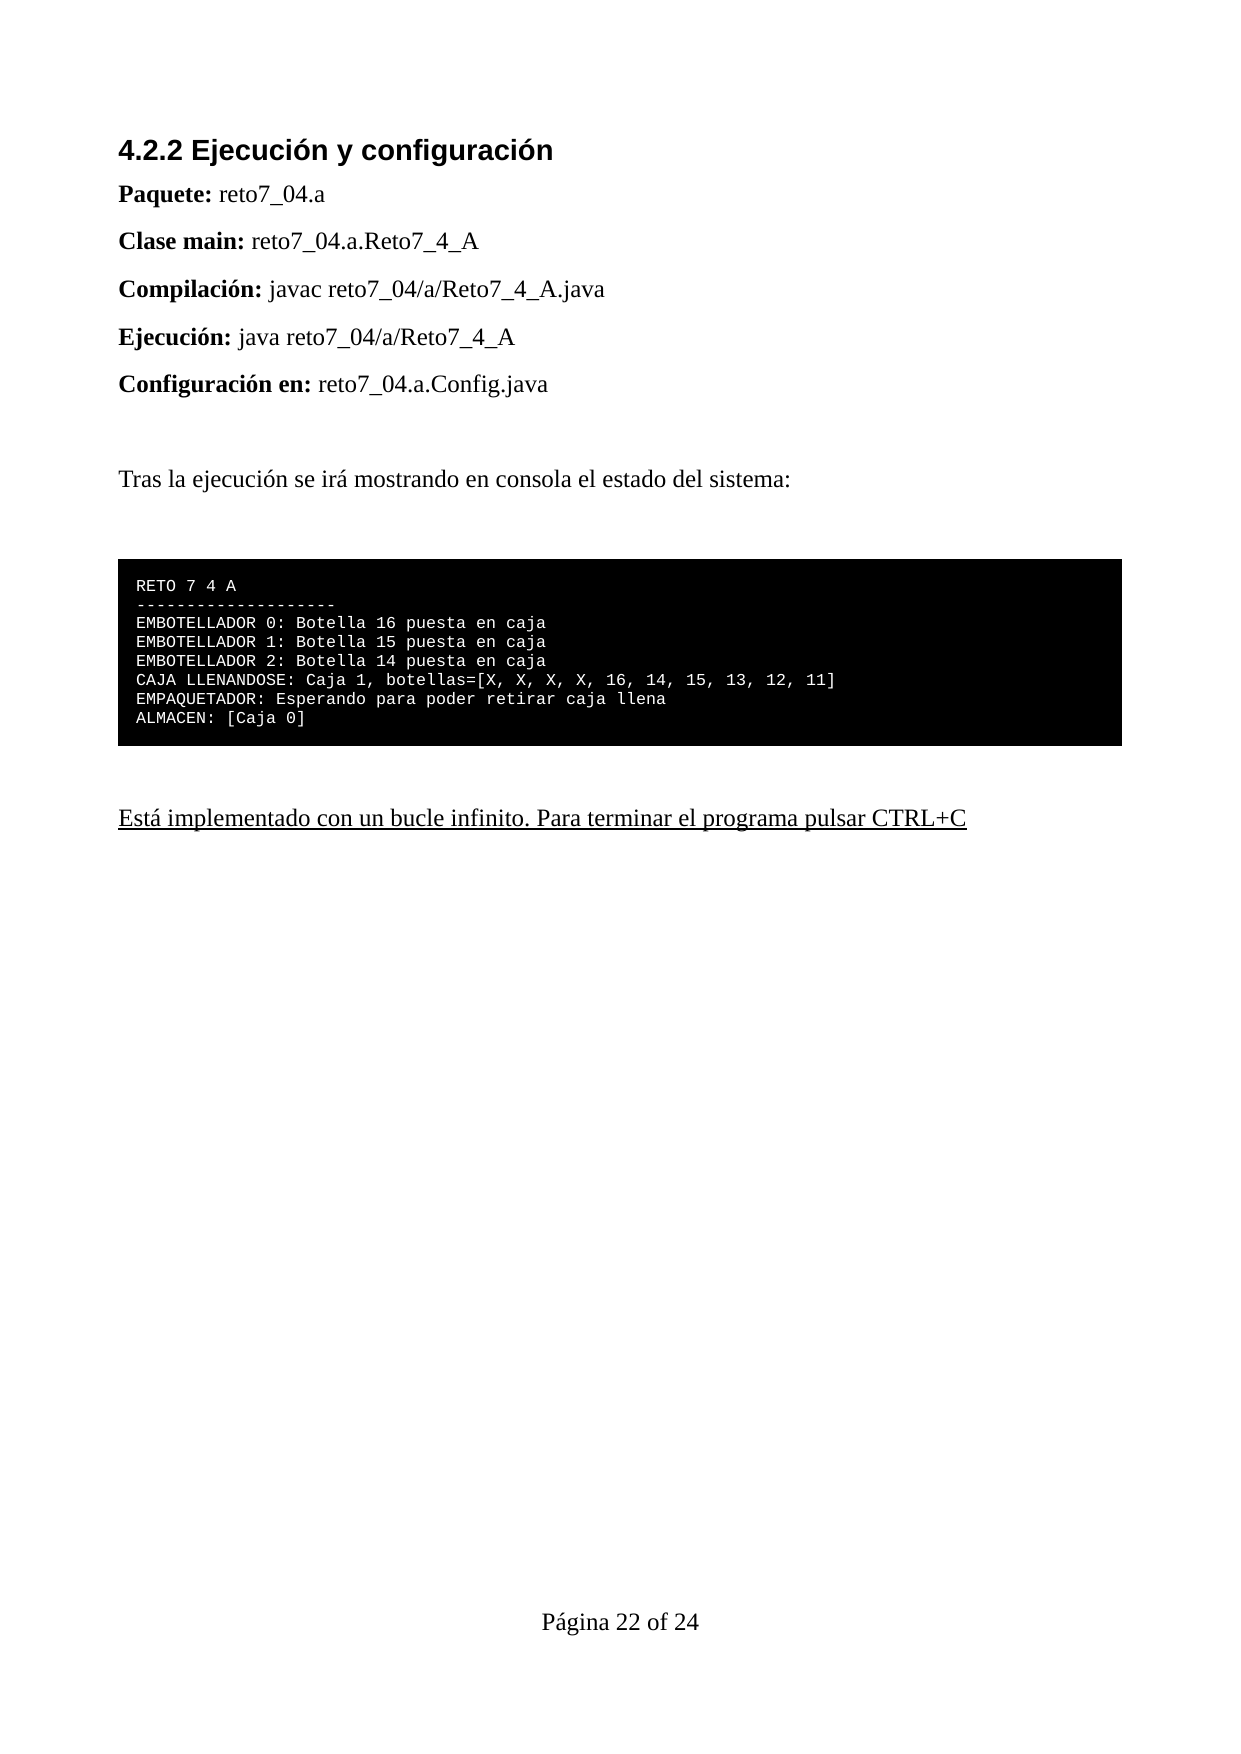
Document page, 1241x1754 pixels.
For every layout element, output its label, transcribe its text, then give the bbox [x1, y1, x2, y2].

text EMBOTELLADOR 0: Botella 16 puesta en caja [118, 615, 1122, 634]
text RETO 7 4 A [118, 559, 1122, 596]
text Paquete: reto7_04.a [118, 179, 1122, 207]
text Clase main: reto7_04.a.Reto7_4_A [118, 226, 1122, 255]
subtitle 4.2.2 Ejecución y configuración [118, 133, 1122, 166]
text ALMACEN: [Caja 0] [118, 709, 1122, 746]
text Ejecución: java reto7_04/a/Reto7_4_A [118, 322, 1122, 350]
text Compilación: javac reto7_04/a/Reto7_4_A.java [118, 274, 1122, 303]
text -------------------- [118, 596, 1122, 615]
text Está implementado con un bucle infinito. Para terminar el programa pulsar CTRL+C [118, 803, 1122, 832]
text CAJA LLENANDOSE: Caja 1, botellas=[X, X, X, X, 16, 14, 15, 13, 12, 11] [118, 672, 1122, 690]
text EMBOTELLADOR 1: Botella 15 puesta en caja [118, 634, 1122, 653]
text EMBOTELLADOR 2: Botella 14 puesta en caja [118, 653, 1122, 672]
text EMPAQUETADOR: Esperando para poder retirar caja llena [118, 690, 1122, 709]
text Tras la ejecución se irá mostrando en consola el estado del sistema: [118, 464, 1122, 493]
text Configuración en: reto7_04.a.Config.java [118, 369, 1122, 398]
